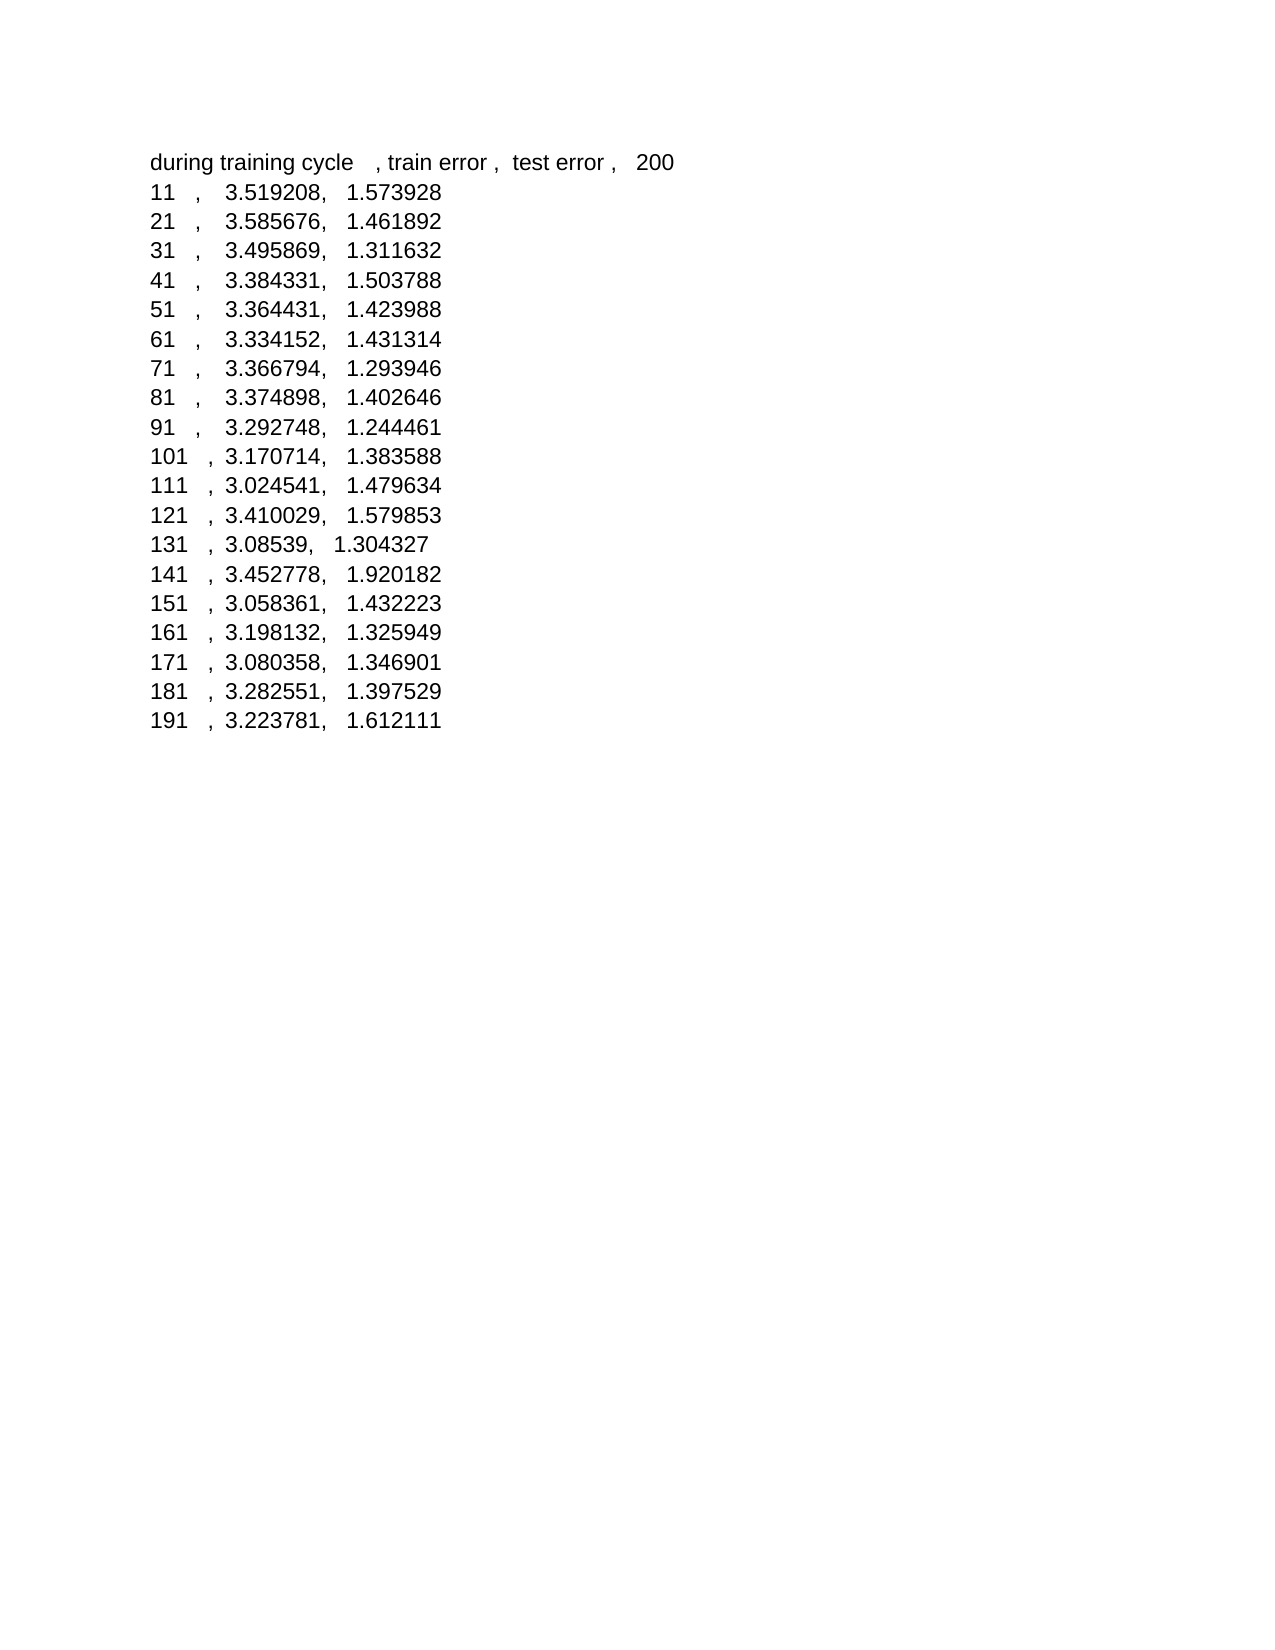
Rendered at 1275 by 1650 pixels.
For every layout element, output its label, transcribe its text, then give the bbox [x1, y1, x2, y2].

text 71 , 3.366794, 1.293946 [150, 356, 1125, 381]
text 161 , 3.198132, 1.325949 [150, 620, 1125, 646]
text 131 , 3.08539, 1.304327 [150, 532, 1125, 557]
text 81 , 3.374898, 1.402646 [150, 385, 1125, 411]
text 191 , 3.223781, 1.612111 [150, 708, 1125, 734]
text 41 , 3.384331, 1.503788 [150, 267, 1125, 293]
text 111 , 3.024541, 1.479634 [150, 473, 1125, 499]
text 31 , 3.495869, 1.311632 [150, 238, 1125, 264]
text 61 , 3.334152, 1.431314 [150, 326, 1125, 352]
text 101 , 3.170714, 1.383588 [150, 444, 1125, 469]
text 51 , 3.364431, 1.423988 [150, 297, 1125, 322]
text 121 , 3.410029, 1.579853 [150, 502, 1125, 528]
text 11 , 3.519208, 1.573928 [150, 179, 1125, 205]
text 21 , 3.585676, 1.461892 [150, 209, 1125, 234]
text 181 , 3.282551, 1.397529 [150, 679, 1125, 704]
text 91 , 3.292748, 1.244461 [150, 414, 1125, 440]
text 141 , 3.452778, 1.920182 [150, 561, 1125, 587]
text 171 , 3.080358, 1.346901 [150, 649, 1125, 675]
text 151 , 3.058361, 1.432223 [150, 591, 1125, 616]
text during training cycle , train error , test error , 200 [150, 150, 1125, 176]
